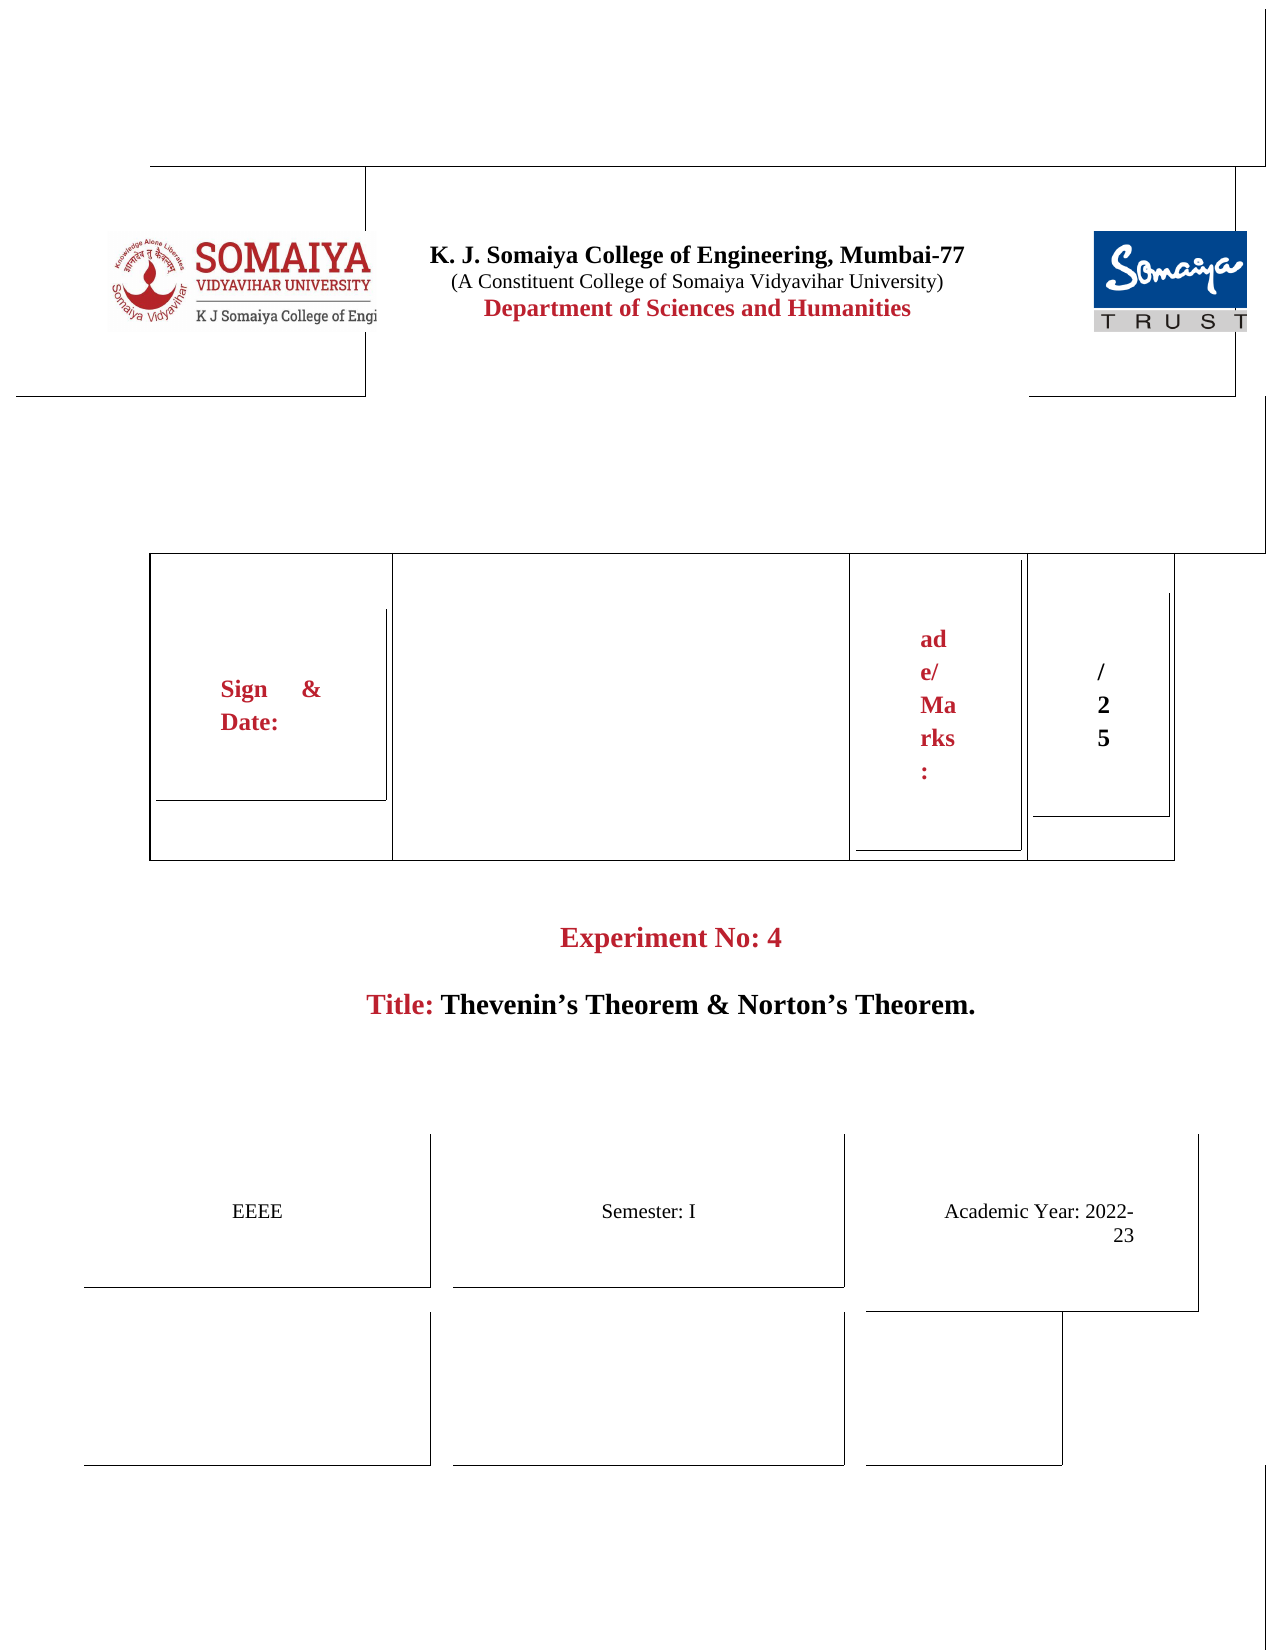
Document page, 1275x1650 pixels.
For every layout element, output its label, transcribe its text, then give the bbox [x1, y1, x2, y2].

text Title: Thevenin’s Theorem & Norton’s Theorem. [76, 987, 1266, 1021]
table_cell [393, 554, 849, 860]
table_cell ade/Marks: [850, 554, 1027, 860]
table_cell / 25 [1028, 554, 1174, 860]
table_cell Sign & Date: [151, 554, 392, 860]
text Experiment No: 4 [76, 920, 1266, 954]
